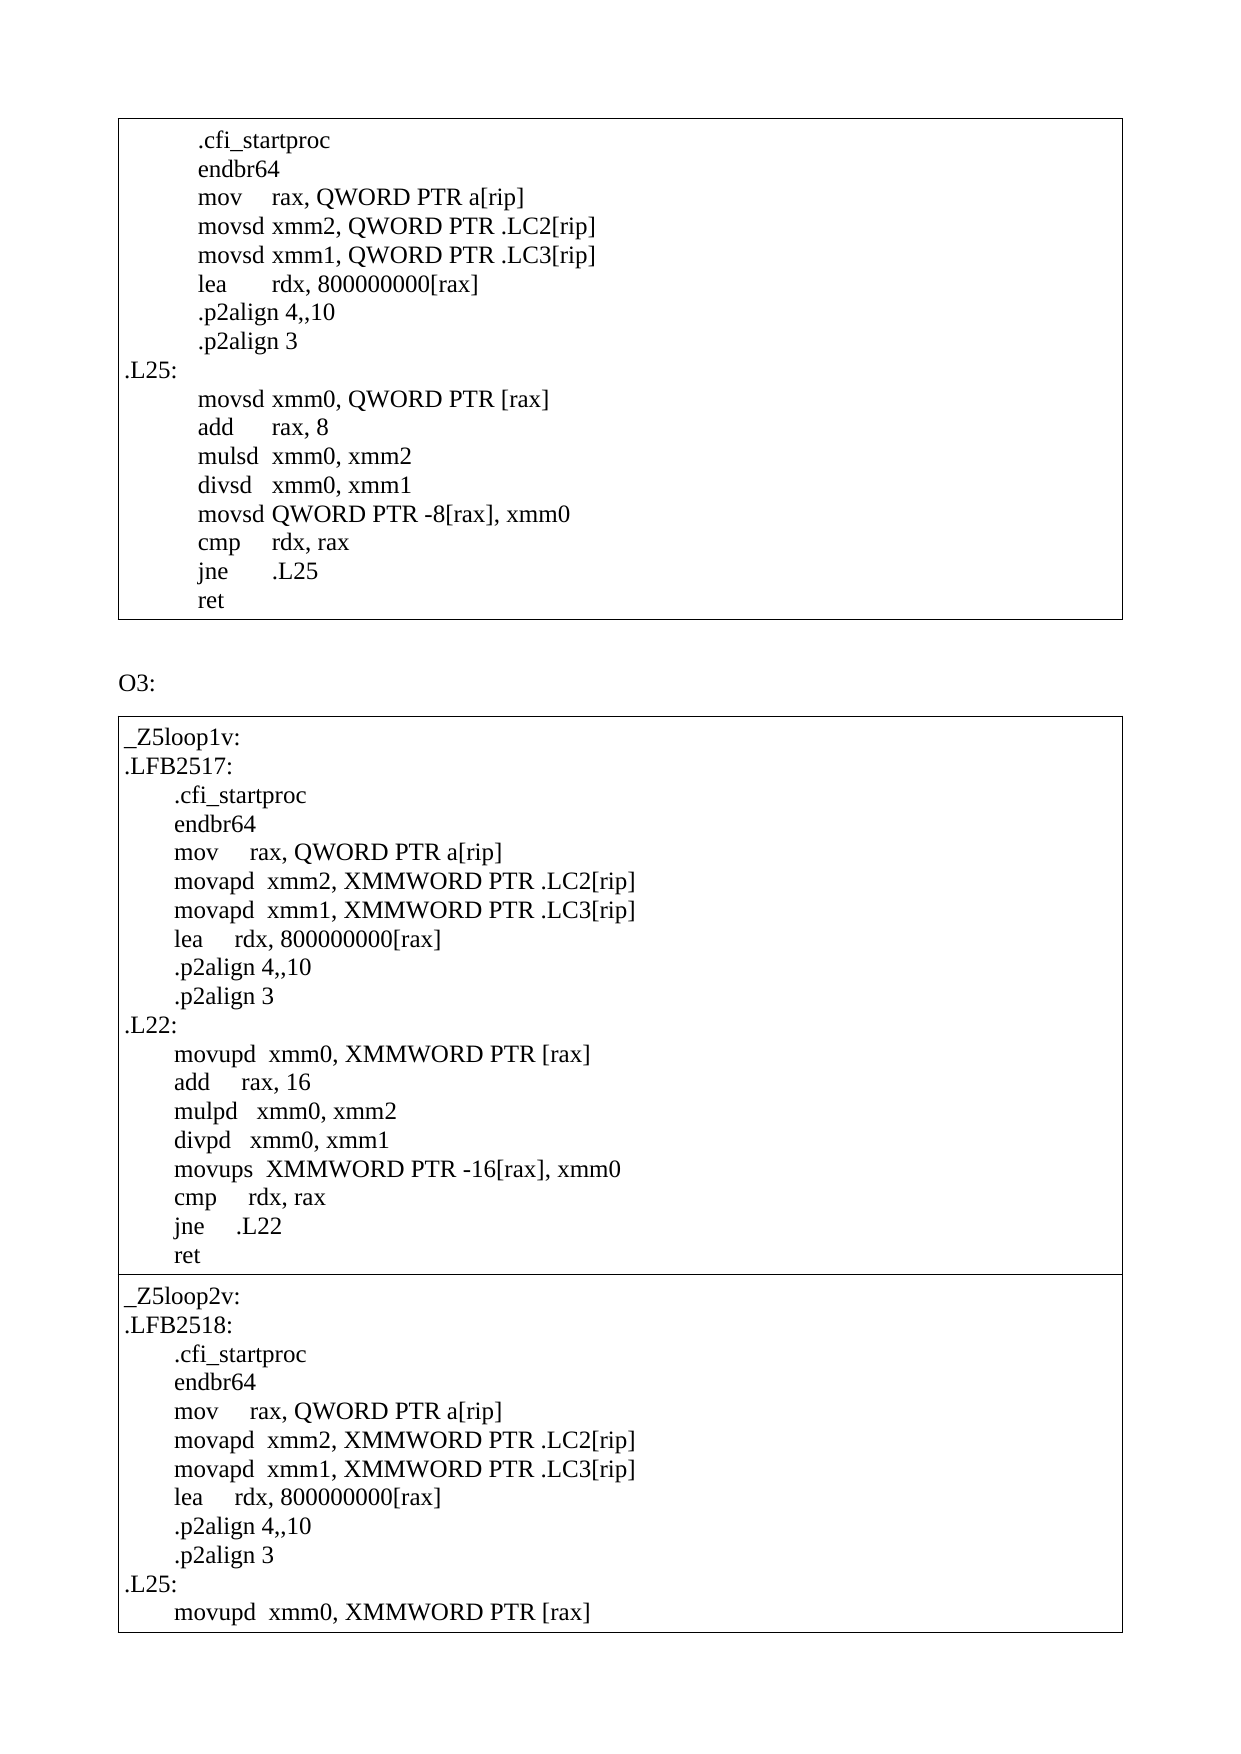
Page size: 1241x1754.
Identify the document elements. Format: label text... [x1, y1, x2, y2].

table_header _Z5loop1v: .LFB2517: .cfi_startproc endbr64 mov rax, QWORD PTR a[rip] movapd xmm2, XMMWORD PTR .LC2[rip] movapd xmm1, XMMWORD PTR .LC3[rip] lea rdx, 800000000[rax] .p2align 4,,10 .p2align 3 .L22: movupd xmm0, XMMWORD PTR [rax] add rax, 16 mulpd xmm0, xmm2 divpd xmm0, xmm1 movups XMMWORD PTR -16[rax], xmm0 cmp rdx, rax jne .L22 ret [119, 717, 1122, 1274]
table_cell _Z5loop2v: .LFB2518: .cfi_startproc endbr64 mov rax, QWORD PTR a[rip] movapd xmm2, XMMWORD PTR .LC2[rip] movapd xmm1, XMMWORD PTR .LC3[rip] lea rdx, 800000000[rax] .p2align 4,,10 .p2align 3 .L25: movupd xmm0, XMMWORD PTR [rax] [119, 1275, 1122, 1632]
text O3: [118, 668, 1122, 697]
table_cell .cfi_startproc endbr64 mov rax, QWORD PTR a[rip] movsd xmm2, QWORD PTR .LC2[rip] movsd xmm1, QWORD PTR .LC3[rip] lea rdx, 800000000[rax] .p2align 4,,10 .p2align 3 .L25: movsd xmm0, QWORD PTR [rax] add rax, 8 mulsd xmm0, xmm2 divsd xmm0, xmm1 movsd QWORD PTR -8[rax], xmm0 cmp rdx, rax jne .L25 ret [119, 119, 1122, 619]
